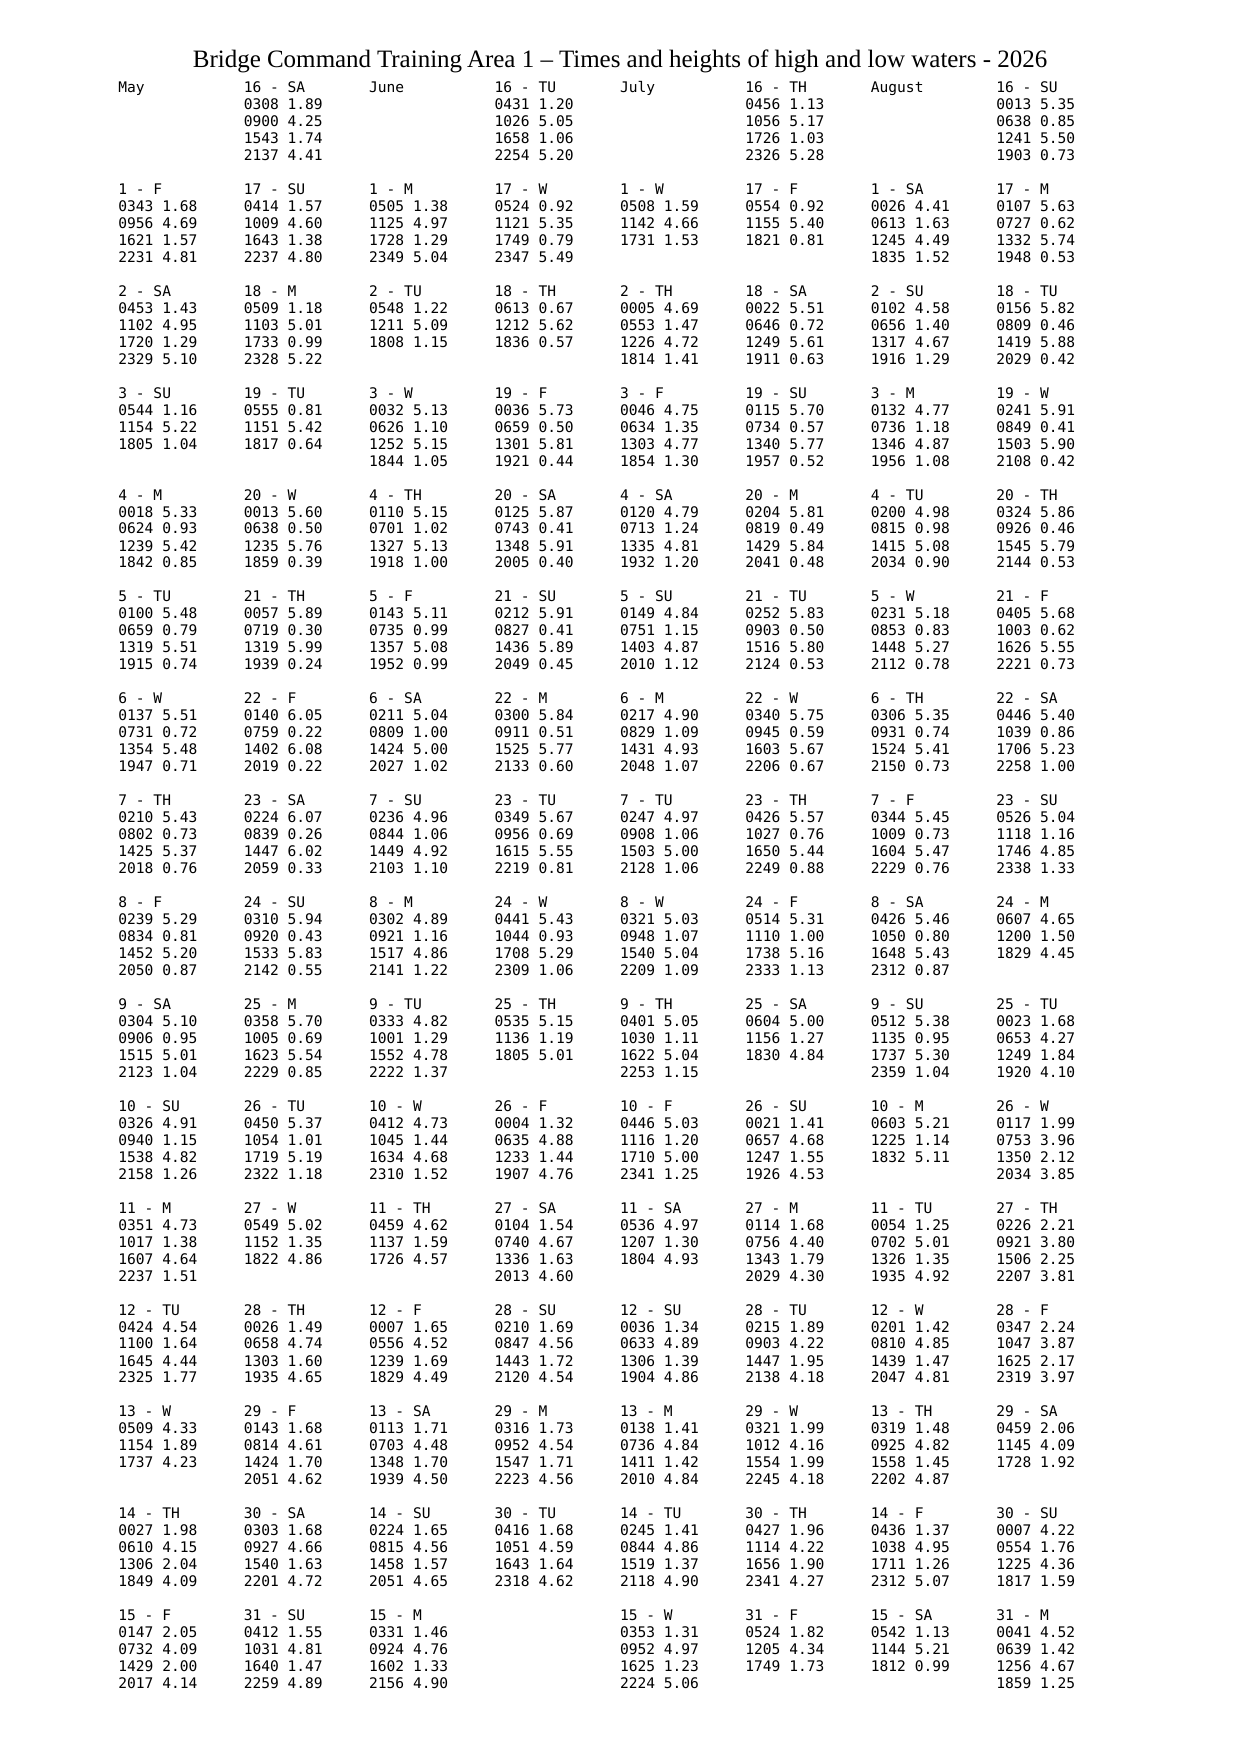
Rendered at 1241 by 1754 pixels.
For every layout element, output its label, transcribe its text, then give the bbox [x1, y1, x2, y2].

text 0553 1.47 [620, 317, 745, 334]
text 23 - TU [494, 792, 620, 809]
text 21 - TH [243, 588, 369, 605]
text 0304 5.10 [118, 1013, 243, 1030]
text 22 - W [745, 690, 871, 707]
text 1554 1.99 [745, 1454, 871, 1471]
text 15 - M [369, 1607, 494, 1624]
text 1012 4.16 [745, 1437, 871, 1454]
text 0306 5.35 [871, 707, 996, 724]
text 2209 1.09 [620, 962, 745, 979]
text 2322 1.18 [243, 1166, 369, 1183]
text 1306 2.04 [118, 1556, 243, 1573]
text 2124 0.53 [745, 656, 871, 673]
text 6 - SA [369, 690, 494, 707]
text 0446 5.03 [620, 1115, 745, 1132]
text 0041 4.52 [996, 1624, 1122, 1641]
text 1031 4.81 [243, 1641, 369, 1658]
text 0544 1.16 [118, 402, 243, 418]
text 0604 5.00 [745, 1013, 871, 1030]
text 2010 1.12 [620, 656, 745, 673]
text 1054 1.01 [243, 1132, 369, 1149]
text 1737 5.30 [871, 1047, 996, 1064]
text 0701 1.02 [369, 520, 494, 537]
text 0638 0.85 [996, 113, 1122, 130]
text 1650 5.44 [745, 843, 871, 860]
text 1027 0.76 [745, 826, 871, 843]
text 1319 5.99 [243, 639, 369, 656]
text 1458 1.57 [369, 1556, 494, 1573]
text 1552 4.78 [369, 1047, 494, 1064]
text 1643 1.38 [243, 232, 369, 249]
text 1804 4.93 [620, 1251, 745, 1267]
text 1814 1.41 [620, 351, 745, 368]
text 1340 5.77 [745, 436, 871, 452]
text 1503 5.00 [620, 843, 745, 860]
text 2034 3.85 [996, 1166, 1122, 1183]
text 1525 5.77 [494, 741, 620, 758]
text 12 - F [369, 1301, 494, 1318]
text 0032 5.13 [369, 402, 494, 418]
text 5 - SU [620, 588, 745, 605]
text 2319 3.97 [996, 1369, 1122, 1386]
text 2224 5.06 [620, 1675, 745, 1692]
text 0633 4.89 [620, 1335, 745, 1352]
text 0036 1.34 [620, 1318, 745, 1335]
text 20 - W [243, 486, 369, 503]
text 0940 1.15 [118, 1132, 243, 1149]
text May [118, 79, 243, 96]
text 1916 1.29 [871, 351, 996, 368]
text 1503 5.90 [996, 436, 1122, 452]
text 2029 4.30 [745, 1267, 871, 1284]
text 1626 5.55 [996, 639, 1122, 656]
text 1731 1.53 [620, 232, 745, 249]
text 1842 0.85 [118, 554, 243, 571]
text 28 - TU [745, 1301, 871, 1318]
text 13 - TH [871, 1403, 996, 1420]
text 1728 1.29 [369, 232, 494, 249]
text 27 - TH [996, 1199, 1122, 1217]
text 1615 5.55 [494, 843, 620, 860]
text 2202 4.87 [871, 1471, 996, 1488]
text 0810 4.85 [871, 1335, 996, 1352]
text 2201 4.72 [243, 1573, 369, 1590]
text 9 - TH [620, 996, 745, 1013]
text 0210 1.69 [494, 1318, 620, 1335]
text 1118 1.16 [996, 826, 1122, 843]
text 7 - SU [369, 792, 494, 809]
text 12 - SU [620, 1301, 745, 1318]
text 2 - TH [620, 283, 745, 300]
text 2229 0.76 [871, 860, 996, 877]
text 1003 0.62 [996, 622, 1122, 639]
text 0132 4.77 [871, 402, 996, 418]
text 1039 0.86 [996, 724, 1122, 741]
text 25 - TH [494, 996, 620, 1013]
text 1348 1.70 [369, 1454, 494, 1471]
text 1247 1.55 [745, 1149, 871, 1166]
text 1125 4.97 [369, 215, 494, 232]
text 7 - F [871, 792, 996, 809]
text 0007 4.22 [996, 1522, 1122, 1539]
text 2049 0.45 [494, 656, 620, 673]
text 8 - W [620, 894, 745, 911]
text 1156 1.27 [745, 1030, 871, 1047]
text 1429 2.00 [118, 1658, 243, 1675]
text 2013 4.60 [494, 1267, 620, 1284]
text 0021 1.41 [745, 1115, 871, 1132]
text 1145 4.09 [996, 1437, 1122, 1454]
text August [871, 79, 996, 96]
text 0658 4.74 [243, 1335, 369, 1352]
text 1155 5.40 [745, 215, 871, 232]
text 1939 0.24 [243, 656, 369, 673]
text 2206 0.67 [745, 758, 871, 775]
text 23 - SU [996, 792, 1122, 809]
text 30 - TH [745, 1505, 871, 1522]
text 27 - SA [494, 1199, 620, 1217]
text 0140 6.05 [243, 707, 369, 724]
text 9 - SA [118, 996, 243, 1013]
text 30 - SU [996, 1505, 1122, 1522]
text 0634 1.35 [620, 418, 745, 436]
text 2005 0.40 [494, 554, 620, 571]
text 0224 1.65 [369, 1522, 494, 1539]
text 1621 1.57 [118, 232, 243, 249]
text 0952 4.97 [620, 1641, 745, 1658]
text 22 - F [243, 690, 369, 707]
text 1212 5.62 [494, 317, 620, 334]
text 1656 1.90 [745, 1556, 871, 1573]
text 20 - M [745, 486, 871, 503]
text 0555 0.81 [243, 402, 369, 418]
text 2034 0.90 [871, 554, 996, 571]
text 1829 4.49 [369, 1369, 494, 1386]
text 14 - TU [620, 1505, 745, 1522]
text 21 - SU [494, 588, 620, 605]
text 29 - SA [996, 1403, 1122, 1420]
text 1733 0.99 [243, 334, 369, 351]
text 0147 2.05 [118, 1624, 243, 1641]
text 0809 0.46 [996, 317, 1122, 334]
text 1607 4.64 [118, 1251, 243, 1267]
text 2219 0.81 [494, 860, 620, 877]
text 2341 4.27 [745, 1573, 871, 1590]
text 0431 1.20 [494, 96, 620, 113]
text 0847 4.56 [494, 1335, 620, 1352]
text 0117 1.99 [996, 1115, 1122, 1132]
text 1136 1.19 [494, 1030, 620, 1047]
text 0200 4.98 [871, 503, 996, 520]
text 1918 1.00 [369, 554, 494, 571]
text 0046 4.75 [620, 402, 745, 418]
text 1047 3.87 [996, 1335, 1122, 1352]
text 0524 1.82 [745, 1624, 871, 1641]
text 4 - TH [369, 486, 494, 503]
text 0702 5.01 [871, 1233, 996, 1251]
text 2108 0.42 [996, 452, 1122, 469]
text 1335 4.81 [620, 537, 745, 554]
text 1658 1.06 [494, 130, 620, 147]
text 19 - SU [745, 384, 871, 402]
text 2029 0.42 [996, 351, 1122, 368]
text 0659 0.50 [494, 418, 620, 436]
text 0703 4.48 [369, 1437, 494, 1454]
text 0900 4.25 [243, 113, 369, 130]
text 1911 0.63 [745, 351, 871, 368]
text 0236 4.96 [369, 809, 494, 826]
text 1452 5.20 [118, 945, 243, 962]
text 2027 1.02 [369, 758, 494, 775]
text 2112 0.78 [871, 656, 996, 673]
text 0759 0.22 [243, 724, 369, 741]
text 0603 5.21 [871, 1115, 996, 1132]
text 1524 5.41 [871, 741, 996, 758]
text 1327 5.13 [369, 537, 494, 554]
text 0414 1.57 [243, 198, 369, 215]
text 2318 4.62 [494, 1573, 620, 1590]
text 8 - SA [871, 894, 996, 911]
text 1114 4.22 [745, 1539, 871, 1556]
text 1540 5.04 [620, 945, 745, 962]
text 1939 4.50 [369, 1471, 494, 1488]
text 0556 4.52 [369, 1335, 494, 1352]
text 17 - F [745, 181, 871, 198]
text 0137 5.51 [118, 707, 243, 724]
text 0210 5.43 [118, 809, 243, 826]
text 0819 0.49 [745, 520, 871, 537]
text 3 - W [369, 384, 494, 402]
text 15 - SA [871, 1607, 996, 1624]
text 0903 0.50 [745, 622, 871, 639]
text 2123 1.04 [118, 1064, 243, 1081]
text 2237 1.51 [118, 1267, 243, 1284]
text 0013 5.35 [996, 96, 1122, 113]
text 0321 5.03 [620, 911, 745, 928]
text 15 - F [118, 1607, 243, 1624]
text 0731 0.72 [118, 724, 243, 741]
text 0226 2.21 [996, 1217, 1122, 1233]
text 14 - SU [369, 1505, 494, 1522]
text 1326 1.35 [871, 1251, 996, 1267]
text 2229 0.85 [243, 1064, 369, 1081]
text 1102 4.95 [118, 317, 243, 334]
text 2141 1.22 [369, 962, 494, 979]
text 1726 1.03 [745, 130, 871, 147]
text 0635 4.88 [494, 1132, 620, 1149]
text 8 - F [118, 894, 243, 911]
text 1706 5.23 [996, 741, 1122, 758]
text 0911 0.51 [494, 724, 620, 741]
text 2051 4.62 [243, 1471, 369, 1488]
text 26 - W [996, 1098, 1122, 1115]
text 1602 1.33 [369, 1658, 494, 1675]
text 1144 5.21 [871, 1641, 996, 1658]
text 16 - TU [494, 79, 620, 96]
text 17 - M [996, 181, 1122, 198]
text 0023 1.68 [996, 1013, 1122, 1030]
text 0036 5.73 [494, 402, 620, 418]
text 18 - SA [745, 283, 871, 300]
text 0526 5.04 [996, 809, 1122, 826]
text 13 - SA [369, 1403, 494, 1420]
text 0548 1.22 [369, 300, 494, 317]
text 1207 1.30 [620, 1233, 745, 1251]
text 0426 5.46 [871, 911, 996, 928]
text 8 - M [369, 894, 494, 911]
text 0809 1.00 [369, 724, 494, 741]
text 2010 4.84 [620, 1471, 745, 1488]
text 0125 5.87 [494, 503, 620, 520]
text 31 - M [996, 1607, 1122, 1624]
text 1538 4.82 [118, 1149, 243, 1166]
text 1817 0.64 [243, 436, 369, 452]
text 1142 4.66 [620, 215, 745, 232]
text 1821 0.81 [745, 232, 871, 249]
text 1830 4.84 [745, 1047, 871, 1064]
text 28 - F [996, 1301, 1122, 1318]
text 2328 5.22 [243, 351, 369, 368]
text 0908 1.06 [620, 826, 745, 843]
text 2128 1.06 [620, 860, 745, 877]
text 0347 2.24 [996, 1318, 1122, 1335]
text 5 - TU [118, 588, 243, 605]
text 0143 5.11 [369, 605, 494, 622]
text 0535 5.15 [494, 1013, 620, 1030]
text 0853 0.83 [871, 622, 996, 639]
text 15 - W [620, 1607, 745, 1624]
text 1625 1.23 [620, 1658, 745, 1675]
text 0217 4.90 [620, 707, 745, 724]
text 18 - TH [494, 283, 620, 300]
text 0426 5.57 [745, 809, 871, 826]
text 1103 5.01 [243, 317, 369, 334]
text 0310 5.94 [243, 911, 369, 928]
text 27 - M [745, 1199, 871, 1217]
text 0659 0.79 [118, 622, 243, 639]
text 0925 4.82 [871, 1437, 996, 1454]
text 11 - TU [871, 1199, 996, 1217]
text 0107 5.63 [996, 198, 1122, 215]
text 0412 4.73 [369, 1115, 494, 1132]
text 1 - SA [871, 181, 996, 198]
text 0005 4.69 [620, 300, 745, 317]
text 1854 1.30 [620, 452, 745, 469]
text 1350 2.12 [996, 1149, 1122, 1166]
text 0607 4.65 [996, 911, 1122, 928]
text 16 - TH [745, 79, 871, 96]
text 1303 4.77 [620, 436, 745, 452]
text 1154 5.22 [118, 418, 243, 436]
text 10 - SU [118, 1098, 243, 1115]
text 21 - F [996, 588, 1122, 605]
text 1517 4.86 [369, 945, 494, 962]
text 1245 4.49 [871, 232, 996, 249]
text 0007 1.65 [369, 1318, 494, 1335]
text 0302 4.89 [369, 911, 494, 928]
text 0624 0.93 [118, 520, 243, 537]
text 2347 5.49 [494, 249, 620, 266]
text 2018 0.76 [118, 860, 243, 877]
text 0554 0.92 [745, 198, 871, 215]
text 10 - W [369, 1098, 494, 1115]
text 2341 1.25 [620, 1166, 745, 1183]
text 19 - W [996, 384, 1122, 402]
text 1439 1.47 [871, 1352, 996, 1369]
text 0405 5.68 [996, 605, 1122, 622]
text 0004 1.32 [494, 1115, 620, 1132]
text 1805 5.01 [494, 1047, 620, 1064]
text 1151 5.42 [243, 418, 369, 436]
text 2156 4.90 [369, 1675, 494, 1692]
text 0022 5.51 [745, 300, 871, 317]
text 0331 1.46 [369, 1624, 494, 1641]
text 1241 5.50 [996, 130, 1122, 147]
text 0416 1.68 [494, 1522, 620, 1539]
text 1348 5.91 [494, 537, 620, 554]
text 22 - SA [996, 690, 1122, 707]
text 1319 5.51 [118, 639, 243, 656]
text 2258 1.00 [996, 758, 1122, 775]
text 0839 0.26 [243, 826, 369, 843]
text 2150 0.73 [871, 758, 996, 775]
text 0727 0.62 [996, 215, 1122, 232]
text 1728 1.92 [996, 1454, 1122, 1471]
text 26 - TU [243, 1098, 369, 1115]
text 2253 1.15 [620, 1064, 745, 1081]
text 0026 1.49 [243, 1318, 369, 1335]
text 1137 1.59 [369, 1233, 494, 1251]
text 1812 0.99 [871, 1658, 996, 1675]
text 0921 3.80 [996, 1233, 1122, 1251]
text 1239 5.42 [118, 537, 243, 554]
text 2047 4.81 [871, 1369, 996, 1386]
text 0013 5.60 [243, 503, 369, 520]
text 0113 1.71 [369, 1420, 494, 1437]
text 2 - SA [118, 283, 243, 300]
text 31 - SU [243, 1607, 369, 1624]
text 24 - F [745, 894, 871, 911]
text 1540 1.63 [243, 1556, 369, 1573]
text 5 - W [871, 588, 996, 605]
text 0834 0.81 [118, 928, 243, 945]
text 0849 0.41 [996, 418, 1122, 436]
text 1920 4.10 [996, 1064, 1122, 1081]
text 0956 0.69 [494, 826, 620, 843]
text 1533 5.83 [243, 945, 369, 962]
text 1952 0.99 [369, 656, 494, 673]
text 2333 1.13 [745, 962, 871, 979]
text 0610 4.15 [118, 1539, 243, 1556]
text 1110 1.00 [745, 928, 871, 945]
text 2249 0.88 [745, 860, 871, 877]
text 24 - M [996, 894, 1122, 911]
text 0536 4.97 [620, 1217, 745, 1233]
text 0656 1.40 [871, 317, 996, 334]
text 0844 1.06 [369, 826, 494, 843]
text 9 - TU [369, 996, 494, 1013]
text 1226 4.72 [620, 334, 745, 351]
text 0340 5.75 [745, 707, 871, 724]
text 2158 1.26 [118, 1166, 243, 1183]
text 1249 5.61 [745, 334, 871, 351]
text 0212 5.91 [494, 605, 620, 622]
text 1009 4.60 [243, 215, 369, 232]
text 10 - M [871, 1098, 996, 1115]
text 1935 4.92 [871, 1267, 996, 1284]
text 1424 5.00 [369, 741, 494, 758]
text 0211 5.04 [369, 707, 494, 724]
text 2312 5.07 [871, 1573, 996, 1590]
text 1317 4.67 [871, 334, 996, 351]
text 2137 4.41 [243, 147, 369, 164]
text 1411 1.42 [620, 1454, 745, 1471]
text 0508 1.59 [620, 198, 745, 215]
text 4 - M [118, 486, 243, 503]
text 29 - W [745, 1403, 871, 1420]
text 2050 0.87 [118, 962, 243, 979]
text 26 - F [494, 1098, 620, 1115]
text 0924 4.76 [369, 1641, 494, 1658]
text 1225 4.36 [996, 1556, 1122, 1573]
text 0542 1.13 [871, 1624, 996, 1641]
text 14 - TH [118, 1505, 243, 1522]
text 0054 1.25 [871, 1217, 996, 1233]
text 0740 4.67 [494, 1233, 620, 1251]
text 0613 1.63 [871, 215, 996, 232]
text 1558 1.45 [871, 1454, 996, 1471]
text 0353 1.31 [620, 1624, 745, 1641]
text 16 - SA [243, 79, 369, 96]
text 0734 0.57 [745, 418, 871, 436]
text 1737 4.23 [118, 1454, 243, 1471]
text 17 - W [494, 181, 620, 198]
text 1859 1.25 [996, 1675, 1122, 1692]
text 1515 5.01 [118, 1047, 243, 1064]
text 0926 0.46 [996, 520, 1122, 537]
text 2254 5.20 [494, 147, 620, 164]
text 0412 1.55 [243, 1624, 369, 1641]
text 0114 1.68 [745, 1217, 871, 1233]
text 1343 1.79 [745, 1251, 871, 1267]
text 1403 4.87 [620, 639, 745, 656]
text 0401 5.05 [620, 1013, 745, 1030]
text 2 - TU [369, 283, 494, 300]
text 1623 5.54 [243, 1047, 369, 1064]
text 0921 1.16 [369, 928, 494, 945]
text 1844 1.05 [369, 452, 494, 469]
text 0815 4.56 [369, 1539, 494, 1556]
text 22 - M [494, 690, 620, 707]
text 1907 4.76 [494, 1166, 620, 1183]
text 7 - TH [118, 792, 243, 809]
text 6 - TH [871, 690, 996, 707]
text 13 - W [118, 1403, 243, 1420]
text 0459 4.62 [369, 1217, 494, 1233]
text 0102 4.58 [871, 300, 996, 317]
text 2207 3.81 [996, 1267, 1122, 1284]
text 0333 4.82 [369, 1013, 494, 1030]
text 0956 4.69 [118, 215, 243, 232]
text 1903 0.73 [996, 147, 1122, 164]
text 0446 5.40 [996, 707, 1122, 724]
text 1050 0.80 [871, 928, 996, 945]
text 0549 5.02 [243, 1217, 369, 1233]
text 0554 1.76 [996, 1539, 1122, 1556]
text 1710 5.00 [620, 1149, 745, 1166]
text 1926 4.53 [745, 1166, 871, 1183]
text 1009 0.73 [871, 826, 996, 843]
text 0057 5.89 [243, 605, 369, 622]
text 0512 5.38 [871, 1013, 996, 1030]
text 9 - SU [871, 996, 996, 1013]
text 1425 5.37 [118, 843, 243, 860]
text 0952 4.54 [494, 1437, 620, 1454]
text 0514 5.31 [745, 911, 871, 928]
text 2222 1.37 [369, 1064, 494, 1081]
text 1519 1.37 [620, 1556, 745, 1573]
text 2221 0.73 [996, 656, 1122, 673]
text 21 - TU [745, 588, 871, 605]
text 0241 5.91 [996, 402, 1122, 418]
text 31 - F [745, 1607, 871, 1624]
text 1429 5.84 [745, 537, 871, 554]
text 1817 1.59 [996, 1573, 1122, 1590]
text 2310 1.52 [369, 1166, 494, 1183]
text 2329 5.10 [118, 351, 243, 368]
text 4 - TU [871, 486, 996, 503]
text 1547 1.71 [494, 1454, 620, 1471]
text 1720 1.29 [118, 334, 243, 351]
text 0736 1.18 [871, 418, 996, 436]
text 1516 5.80 [745, 639, 871, 656]
text 6 - M [620, 690, 745, 707]
text 12 - TU [118, 1301, 243, 1318]
text 0344 5.45 [871, 809, 996, 826]
text 1303 1.60 [243, 1352, 369, 1369]
text 0657 4.68 [745, 1132, 871, 1149]
text 0613 0.67 [494, 300, 620, 317]
text 0509 1.18 [243, 300, 369, 317]
text 26 - SU [745, 1098, 871, 1115]
text 1749 0.79 [494, 232, 620, 249]
text 0802 0.73 [118, 826, 243, 843]
text 11 - M [118, 1199, 243, 1217]
text 2138 4.18 [745, 1369, 871, 1386]
text 1030 1.11 [620, 1030, 745, 1047]
text 0751 1.15 [620, 622, 745, 639]
text 2309 1.06 [494, 962, 620, 979]
text 16 - SU [996, 79, 1122, 96]
text 2326 5.28 [745, 147, 871, 164]
text 0239 5.29 [118, 911, 243, 928]
text 0931 0.74 [871, 724, 996, 741]
text 23 - TH [745, 792, 871, 809]
text 0231 5.18 [871, 605, 996, 622]
text 0815 0.98 [871, 520, 996, 537]
text 1306 1.39 [620, 1352, 745, 1369]
text 0319 1.48 [871, 1420, 996, 1437]
text 1645 4.44 [118, 1352, 243, 1369]
text 1711 1.26 [871, 1556, 996, 1573]
text 2144 0.53 [996, 554, 1122, 571]
text 0719 0.30 [243, 622, 369, 639]
text 0316 1.73 [494, 1420, 620, 1437]
text 1017 1.38 [118, 1233, 243, 1251]
text 1 - M [369, 181, 494, 198]
text 1832 5.11 [871, 1149, 996, 1166]
text 1746 4.85 [996, 843, 1122, 860]
text 0827 0.41 [494, 622, 620, 639]
text 11 - TH [369, 1199, 494, 1217]
text 0252 5.83 [745, 605, 871, 622]
text 28 - SU [494, 1301, 620, 1318]
text 2231 4.81 [118, 249, 243, 266]
text 2051 4.65 [369, 1573, 494, 1590]
text 0814 4.61 [243, 1437, 369, 1454]
text 29 - F [243, 1403, 369, 1420]
text 1005 0.69 [243, 1030, 369, 1047]
text 25 - M [243, 996, 369, 1013]
text 1135 0.95 [871, 1030, 996, 1047]
text 0100 5.48 [118, 605, 243, 622]
text 0115 5.70 [745, 402, 871, 418]
text 23 - SA [243, 792, 369, 809]
text 7 - TU [620, 792, 745, 809]
text 0524 0.92 [494, 198, 620, 215]
text 30 - TU [494, 1505, 620, 1522]
text 1948 0.53 [996, 249, 1122, 266]
text 0308 1.89 [243, 96, 369, 113]
text 4 - SA [620, 486, 745, 503]
text 2223 4.56 [494, 1471, 620, 1488]
text 1211 5.09 [369, 317, 494, 334]
text 1921 0.44 [494, 452, 620, 469]
text 1 - F [118, 181, 243, 198]
text June [369, 79, 494, 96]
text 2349 5.04 [369, 249, 494, 266]
text 29 - M [494, 1403, 620, 1420]
text 0459 2.06 [996, 1420, 1122, 1437]
text 0427 1.96 [745, 1522, 871, 1539]
text 1904 4.86 [620, 1369, 745, 1386]
text 1332 5.74 [996, 232, 1122, 249]
text 13 - M [620, 1403, 745, 1420]
text 0156 5.82 [996, 300, 1122, 317]
text 0110 5.15 [369, 503, 494, 520]
text 27 - W [243, 1199, 369, 1217]
text 2259 4.89 [243, 1675, 369, 1692]
text 2338 1.33 [996, 860, 1122, 877]
text 1956 1.08 [871, 452, 996, 469]
text 2325 1.77 [118, 1369, 243, 1386]
text 1708 5.29 [494, 945, 620, 962]
text 1415 5.08 [871, 537, 996, 554]
text 0204 5.81 [745, 503, 871, 520]
text 0903 4.22 [745, 1335, 871, 1352]
text 1447 6.02 [243, 843, 369, 860]
text 18 - M [243, 283, 369, 300]
text 0343 1.68 [118, 198, 243, 215]
text 0906 0.95 [118, 1030, 243, 1047]
text 0351 4.73 [118, 1217, 243, 1233]
text 1805 1.04 [118, 436, 243, 452]
text 1431 4.93 [620, 741, 745, 758]
text 1822 4.86 [243, 1251, 369, 1267]
text July [620, 79, 745, 96]
text 0829 1.09 [620, 724, 745, 741]
text 10 - F [620, 1098, 745, 1115]
text 1301 5.81 [494, 436, 620, 452]
text 1116 1.20 [620, 1132, 745, 1149]
text 2 - SU [871, 283, 996, 300]
text 1205 4.34 [745, 1641, 871, 1658]
text 1603 5.67 [745, 741, 871, 758]
text 1336 1.63 [494, 1251, 620, 1267]
text 14 - F [871, 1505, 996, 1522]
text 12 - W [871, 1301, 996, 1318]
text 3 - M [871, 384, 996, 402]
text 0920 0.43 [243, 928, 369, 945]
text 6 - W [118, 690, 243, 707]
text 1346 4.87 [871, 436, 996, 452]
text 1622 5.04 [620, 1047, 745, 1064]
text 0945 0.59 [745, 724, 871, 741]
text 0215 1.89 [745, 1318, 871, 1335]
text 1256 4.67 [996, 1658, 1122, 1675]
text 0844 4.86 [620, 1539, 745, 1556]
text 2133 0.60 [494, 758, 620, 775]
text 2245 4.18 [745, 1471, 871, 1488]
text 1419 5.88 [996, 334, 1122, 351]
text 1044 0.93 [494, 928, 620, 945]
text 1152 1.35 [243, 1233, 369, 1251]
text 28 - TH [243, 1301, 369, 1318]
text 24 - SU [243, 894, 369, 911]
text 0646 0.72 [745, 317, 871, 334]
text 0027 1.98 [118, 1522, 243, 1539]
text 1056 5.17 [745, 113, 871, 130]
text 1038 4.95 [871, 1539, 996, 1556]
text 1447 1.95 [745, 1352, 871, 1369]
text 1808 1.15 [369, 334, 494, 351]
text 0120 4.79 [620, 503, 745, 520]
text 1643 1.64 [494, 1556, 620, 1573]
text 0456 1.13 [745, 96, 871, 113]
text 17 - SU [243, 181, 369, 198]
text 1634 4.68 [369, 1149, 494, 1166]
text 1026 5.05 [494, 113, 620, 130]
text 20 - TH [996, 486, 1122, 503]
text 0104 1.54 [494, 1217, 620, 1233]
text 1829 4.45 [996, 945, 1122, 962]
text 0732 4.09 [118, 1641, 243, 1658]
text 1947 0.71 [118, 758, 243, 775]
text 1640 1.47 [243, 1658, 369, 1675]
text 1239 1.69 [369, 1352, 494, 1369]
text 0424 4.54 [118, 1318, 243, 1335]
text 1200 1.50 [996, 928, 1122, 945]
text 1233 1.44 [494, 1149, 620, 1166]
text 2359 1.04 [871, 1064, 996, 1081]
text 1424 1.70 [243, 1454, 369, 1471]
text 0735 0.99 [369, 622, 494, 639]
text 0505 1.38 [369, 198, 494, 215]
text 2103 1.10 [369, 860, 494, 877]
text 24 - W [494, 894, 620, 911]
text 0639 1.42 [996, 1641, 1122, 1658]
text 1249 1.84 [996, 1047, 1122, 1064]
text 0713 1.24 [620, 520, 745, 537]
text 1543 1.74 [243, 130, 369, 147]
text 0453 1.43 [118, 300, 243, 317]
text 1252 5.15 [369, 436, 494, 452]
text 3 - F [620, 384, 745, 402]
text 1154 1.89 [118, 1437, 243, 1454]
text 0149 4.84 [620, 605, 745, 622]
text 0436 1.37 [871, 1522, 996, 1539]
text 0245 1.41 [620, 1522, 745, 1539]
text 1836 0.57 [494, 334, 620, 351]
text 1604 5.47 [871, 843, 996, 860]
text 1001 1.29 [369, 1030, 494, 1047]
text 2041 0.48 [745, 554, 871, 571]
text 0303 1.68 [243, 1522, 369, 1539]
text 5 - F [369, 588, 494, 605]
text 1357 5.08 [369, 639, 494, 656]
text 0927 4.66 [243, 1539, 369, 1556]
text 0653 4.27 [996, 1030, 1122, 1047]
text 0743 0.41 [494, 520, 620, 537]
text 1448 5.27 [871, 639, 996, 656]
text 0756 4.40 [745, 1233, 871, 1251]
text 25 - TU [996, 996, 1122, 1013]
text 1051 4.59 [494, 1539, 620, 1556]
text 1225 1.14 [871, 1132, 996, 1149]
text 0247 4.97 [620, 809, 745, 826]
text 1648 5.43 [871, 945, 996, 962]
text 2019 0.22 [243, 758, 369, 775]
text 1 - W [620, 181, 745, 198]
text 1749 1.73 [745, 1658, 871, 1675]
text 2120 4.54 [494, 1369, 620, 1386]
text 19 - TU [243, 384, 369, 402]
text 19 - F [494, 384, 620, 402]
text 1738 5.16 [745, 945, 871, 962]
text 1045 1.44 [369, 1132, 494, 1149]
text 0509 4.33 [118, 1420, 243, 1437]
text 1859 0.39 [243, 554, 369, 571]
text 2118 4.90 [620, 1573, 745, 1590]
text 0143 1.68 [243, 1420, 369, 1437]
text 1506 2.25 [996, 1251, 1122, 1267]
text 1443 1.72 [494, 1352, 620, 1369]
text 0441 5.43 [494, 911, 620, 928]
text 11 - SA [620, 1199, 745, 1217]
text 2017 4.14 [118, 1675, 243, 1692]
text 0753 3.96 [996, 1132, 1122, 1149]
text 20 - SA [494, 486, 620, 503]
text 2312 0.87 [871, 962, 996, 979]
text 1100 1.64 [118, 1335, 243, 1352]
text 2048 1.07 [620, 758, 745, 775]
text 1932 1.20 [620, 554, 745, 571]
text 3 - SU [118, 384, 243, 402]
text 1915 0.74 [118, 656, 243, 673]
text 0638 0.50 [243, 520, 369, 537]
text 1354 5.48 [118, 741, 243, 758]
text 25 - SA [745, 996, 871, 1013]
text 0948 1.07 [620, 928, 745, 945]
text 1835 1.52 [871, 249, 996, 266]
text 0626 1.10 [369, 418, 494, 436]
text 1726 4.57 [369, 1251, 494, 1267]
text 0321 1.99 [745, 1420, 871, 1437]
text 1625 2.17 [996, 1352, 1122, 1369]
text 0201 1.42 [871, 1318, 996, 1335]
text 1235 5.76 [243, 537, 369, 554]
text 18 - TU [996, 283, 1122, 300]
text 0450 5.37 [243, 1115, 369, 1132]
text 1436 5.89 [494, 639, 620, 656]
text 2237 4.80 [243, 249, 369, 266]
text 0358 5.70 [243, 1013, 369, 1030]
text 0324 5.86 [996, 503, 1122, 520]
text 0736 4.84 [620, 1437, 745, 1454]
text 0018 5.33 [118, 503, 243, 520]
text 1935 4.65 [243, 1369, 369, 1386]
text 0349 5.67 [494, 809, 620, 826]
text 1121 5.35 [494, 215, 620, 232]
text 30 - SA [243, 1505, 369, 1522]
text 0326 4.91 [118, 1115, 243, 1132]
text 2059 0.33 [243, 860, 369, 877]
text 0026 4.41 [871, 198, 996, 215]
text 0138 1.41 [620, 1420, 745, 1437]
text 1449 4.92 [369, 843, 494, 860]
text 1849 4.09 [118, 1573, 243, 1590]
text 1402 6.08 [243, 741, 369, 758]
text 1545 5.79 [996, 537, 1122, 554]
text 1957 0.52 [745, 452, 871, 469]
text 0224 6.07 [243, 809, 369, 826]
text 0300 5.84 [494, 707, 620, 724]
text 1719 5.19 [243, 1149, 369, 1166]
text 2142 0.55 [243, 962, 369, 979]
